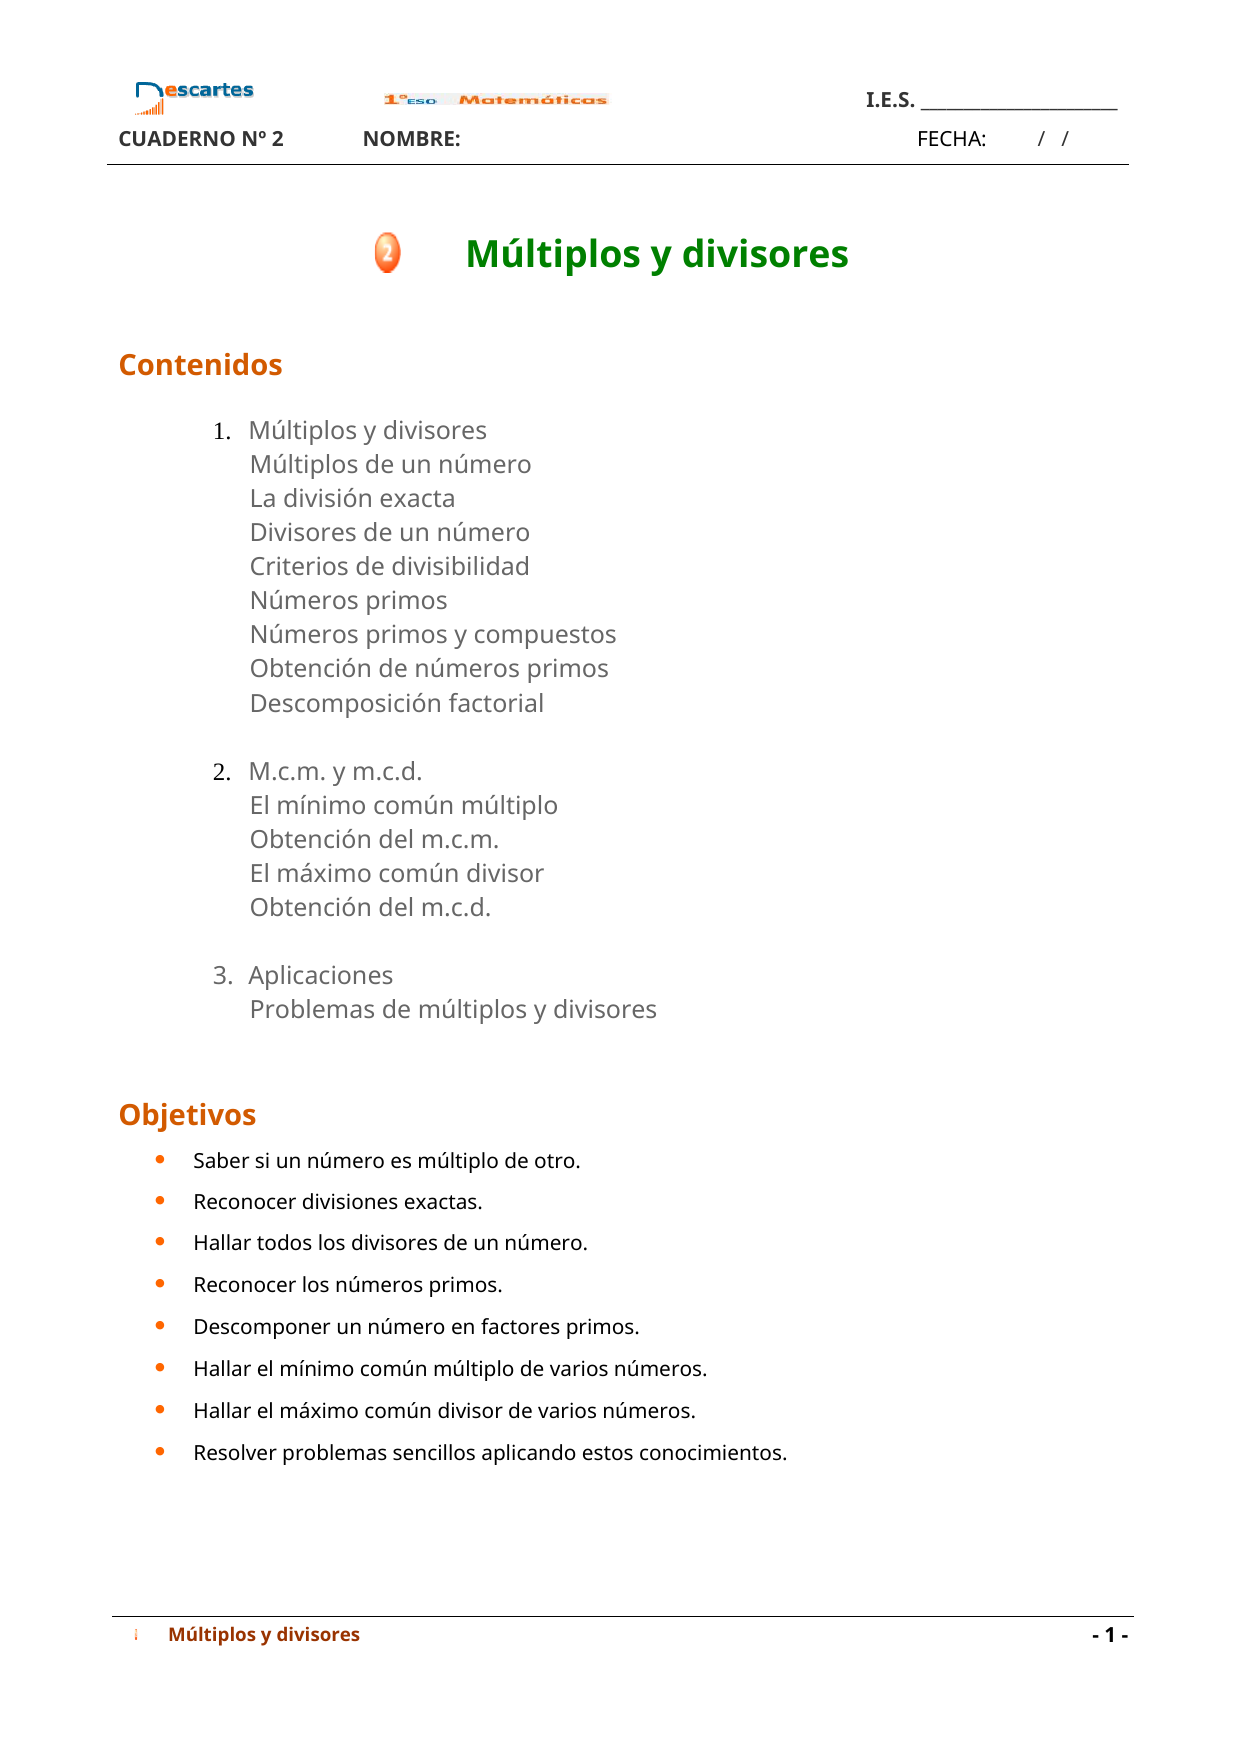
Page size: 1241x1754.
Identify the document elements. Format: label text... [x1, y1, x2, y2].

text Múltiplos de un número [213, 447, 1128, 481]
picture [374, 231, 401, 273]
list Hallar el máximo común divisor de varios números. [156, 1395, 1128, 1424]
list M.c.m. y m.c.d. [213, 753, 1128, 787]
text Obtención del m.c.d. [213, 889, 1128, 924]
list Descomponer un número en factores primos. [156, 1311, 1128, 1340]
text Contenidos [118, 344, 1128, 384]
text Números primos [213, 583, 1128, 617]
list Múltiplos y divisores [213, 413, 1128, 447]
text El máximo común divisor [213, 856, 1128, 889]
list Reconocer divisiones exactas. [156, 1187, 1128, 1216]
text Criterios de divisibilidad [213, 549, 1128, 583]
list Hallar todos los divisores de un número. [156, 1228, 1128, 1256]
text El mínimo común múltiplo [213, 787, 1128, 821]
list Reconocer los números primos. [156, 1269, 1128, 1298]
text Obtención de números primos [213, 651, 1128, 685]
list Resolver problemas sencillos aplicando estos conocimientos. [156, 1437, 1128, 1466]
picture [134, 82, 257, 115]
text Objetivos [118, 1094, 1128, 1134]
list Aplicaciones [213, 958, 1128, 992]
text La división exacta [213, 481, 1128, 515]
picture [134, 1628, 138, 1640]
list Saber si un número es múltiplo de otro. [156, 1146, 1128, 1174]
table_header [322, 223, 453, 282]
table_header Múltiplos y divisores [454, 223, 924, 282]
list Hallar el mínimo común múltiplo de varios números. [156, 1353, 1128, 1382]
text Obtención del m.c.m. [213, 821, 1128, 856]
text Descomposición factorial [213, 685, 1128, 719]
text Problemas de múltiplos y divisores [213, 992, 1128, 1026]
text Divisores de un número [213, 515, 1128, 549]
text Números primos y compuestos [213, 617, 1128, 651]
picture [384, 93, 612, 105]
